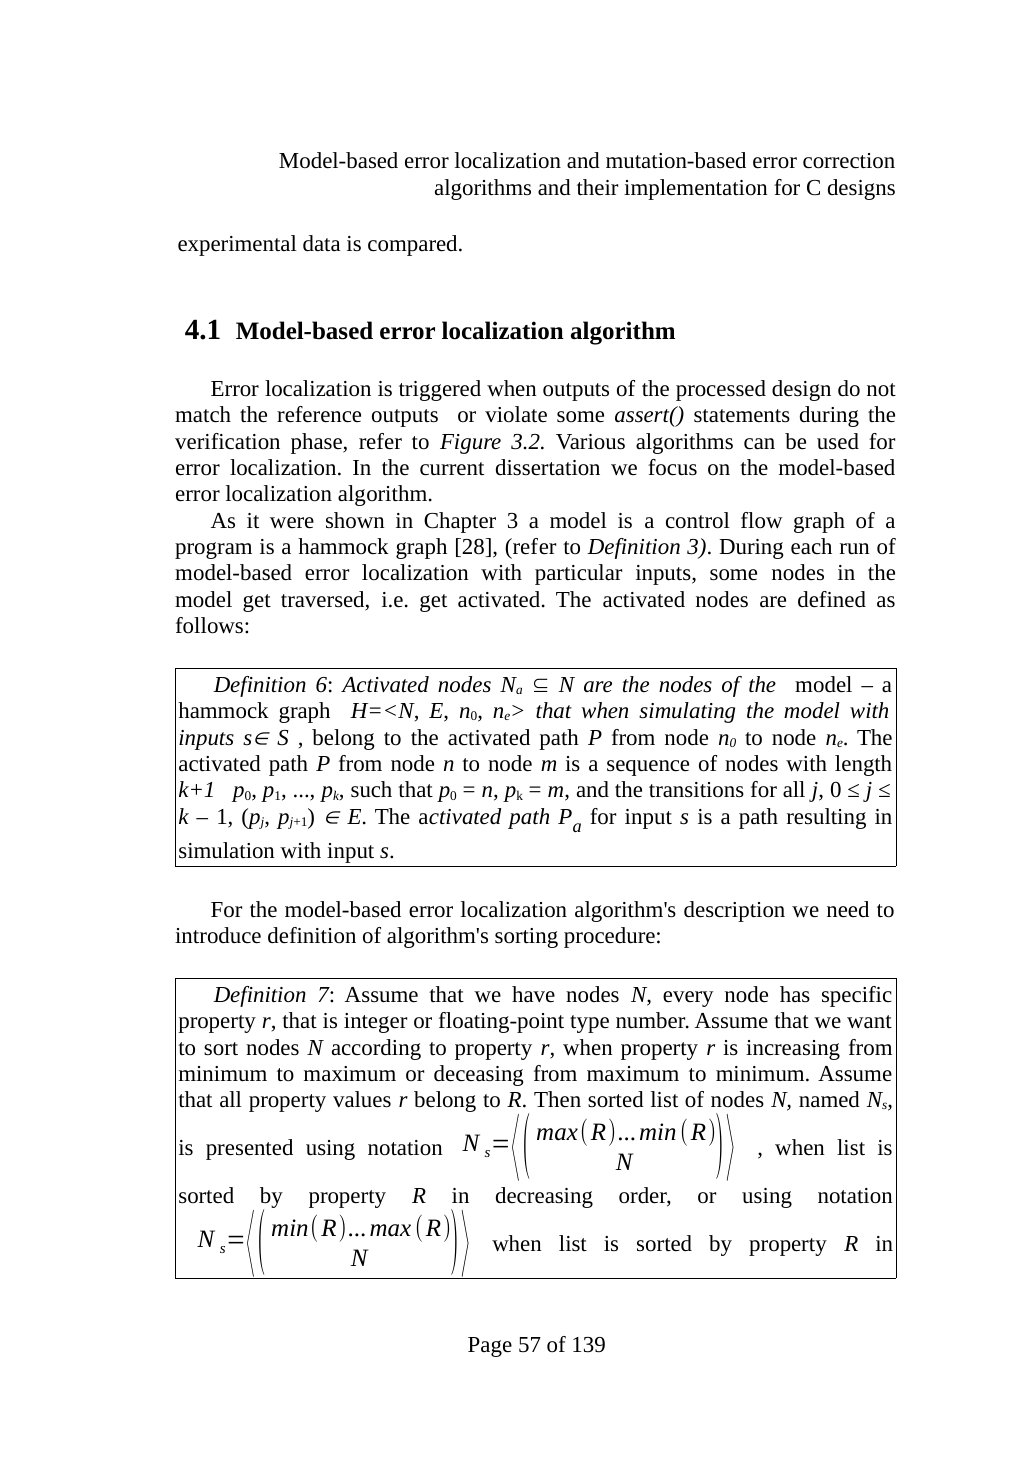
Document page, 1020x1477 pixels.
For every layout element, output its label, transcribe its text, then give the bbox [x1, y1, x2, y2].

subtitle Definition 7: Assume that we have nodes N, every node has specific property r, that is integer or floating-point type number. Assume that we want to sort nodes N according to property r, when property r is increasing from minimum to maximum or deceasing from maximum to minimum. Assume that all property values r belong to R. Then sorted list of nodes N, named Ns, is presented using notation, when list is sorted by property R in decreasing order, or using notationwhen list is sorted by property R in increasing order. [176, 979, 896, 1278]
subtitle Definition 6: Activated nodes Na  N are the nodes of the model – a hammock graph H=<N, E, n0, ne> that when simulating the model with inputs s S , belong to the activated path P from node n0 to node ne. The activated path P from node n to node m is a sequence of nodes with length k+1 p0, p1, ..., pk, such that p0 = n, pk = m, and the transitions for all j, 0 ≤ j ≤ k – 1, (pj, pj+1)  E. The activated path Pa for input s is a path resulting in simulation with input s. [176, 669, 896, 866]
subtitle Error localization is triggered when outputs of the processed design do not match the reference outputs or violate some assert() statements during the verification phase, refer to Figure 3.2. Various algorithms can be used for error localization. In the current dissertation we focus on the model-based error localization algorithm. [175, 375, 896, 507]
text experimental data is compared. [177, 230, 896, 256]
subtitle Model-based error localization algorithm [177, 312, 896, 346]
subtitle As it were shown in Chapter 3 a model is a control flow graph of a program is a hammock graph [28], (refer to Definition 3). During each run of model-based error localization with particular inputs, some nodes in the model get traversed, i.e. get activated. The activated nodes are defined as follows: [175, 507, 896, 638]
subtitle For the model-based error localization algorithm's description we need to introduce definition of algorithm's sorting procedure: [175, 896, 896, 948]
